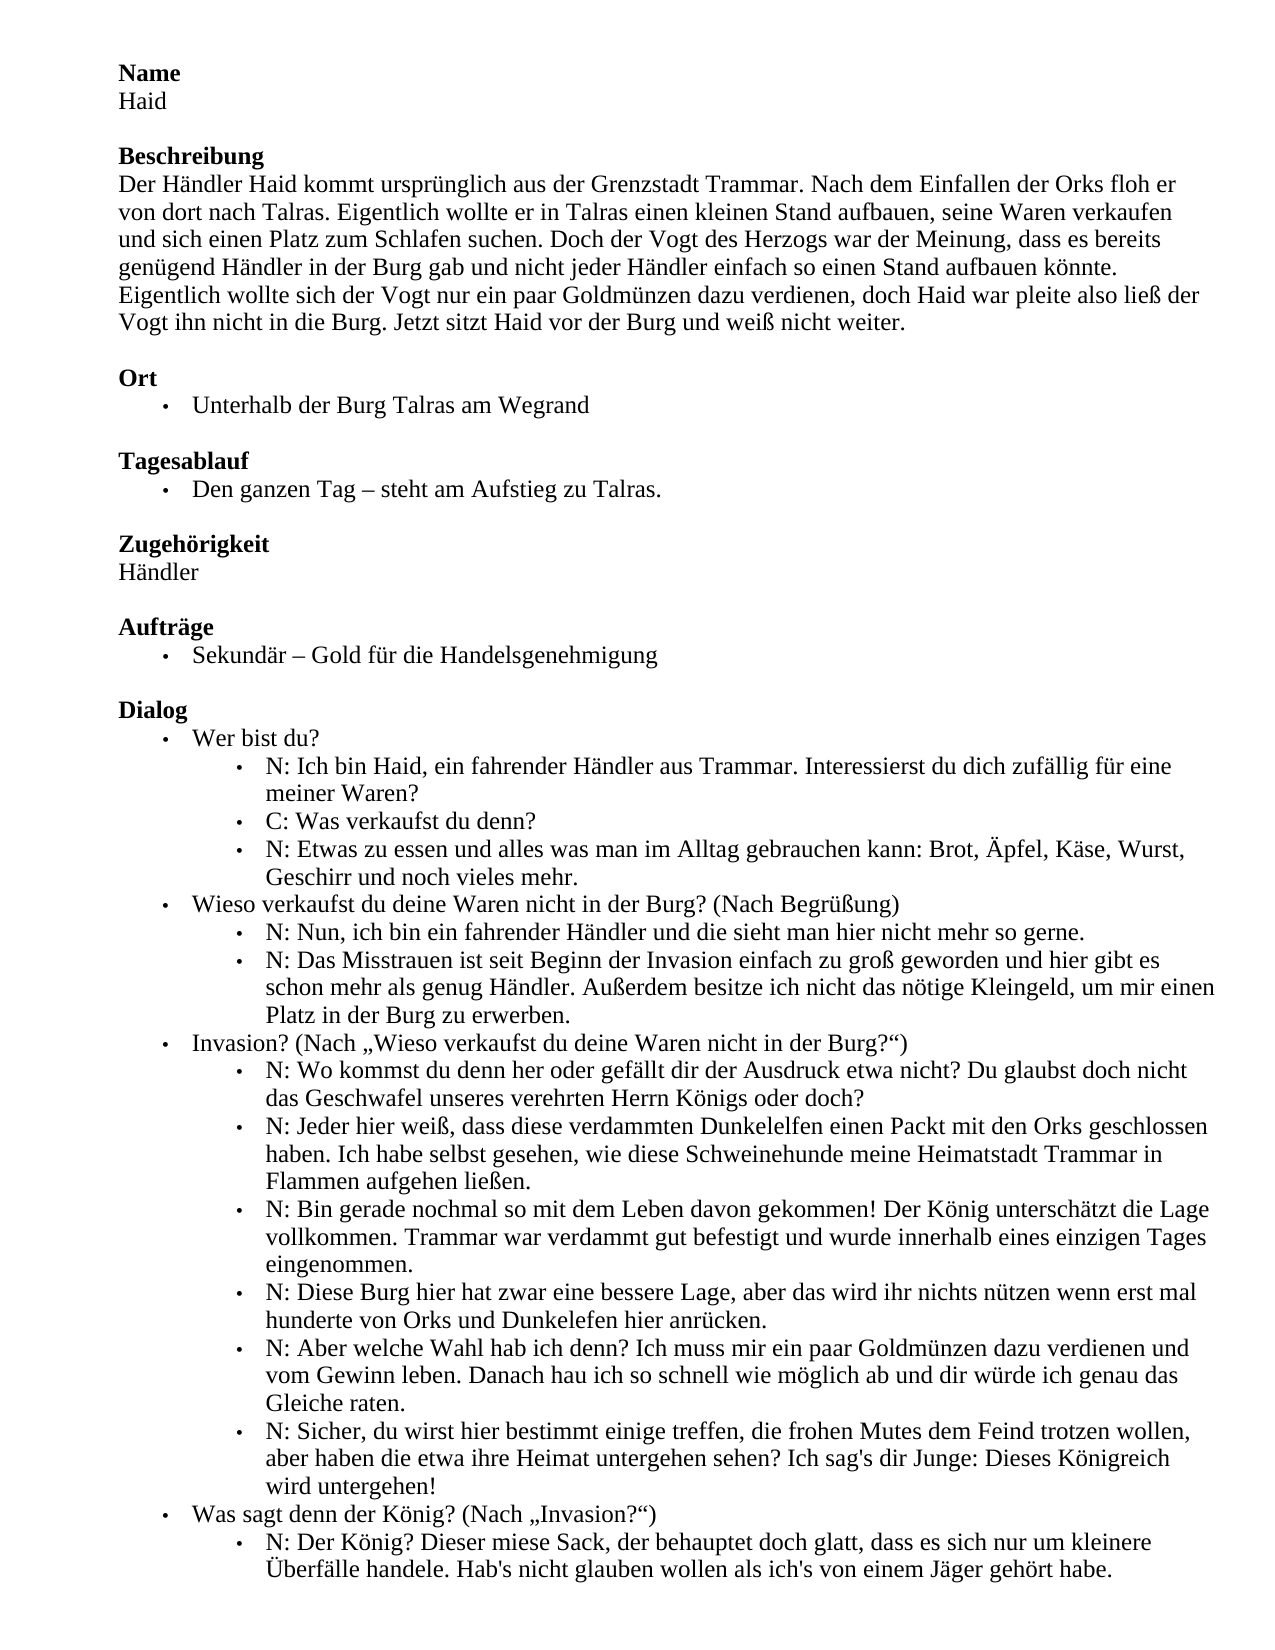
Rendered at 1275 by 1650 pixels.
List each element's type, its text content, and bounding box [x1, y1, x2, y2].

list Sekundär – Gold für die Handelsgenehmigung [162, 641, 1216, 669]
list Wer bist du? [162, 724, 1216, 752]
list N: Aber welche Wahl hab ich denn? Ich muss mir ein paar Goldmünzen dazu verdienen und vom Gewinn leben. Danach hau ich so schnell wie möglich ab und dir würde ich genau das Gleiche raten. [236, 1334, 1216, 1417]
text Dialog [118, 669, 1216, 724]
list Was sagt denn der König? (Nach „Invasion?“) [162, 1500, 1216, 1528]
text Zugehörigkeit Händler Aufträge [118, 502, 1216, 641]
list N: Wo kommst du denn her oder gefällt dir der Ausdruck etwa nicht? Du glaubst doch nicht das Geschwafel unseres verehrten Herrn Königs oder doch? [236, 1057, 1216, 1112]
list Invasion? (Nach „Wieso verkaufst du deine Waren nicht in der Burg?“) [162, 1029, 1216, 1057]
list N: Sicher, du wirst hier bestimmt einige treffen, die frohen Mutes dem Feind trotzen wollen, aber haben die etwa ihre Heimat untergehen sehen? Ich sag's dir Junge: Dieses Königreich wird untergehen! [236, 1417, 1216, 1500]
list Den ganzen Tag – steht am Aufstieg zu Talras. [162, 475, 1216, 502]
text Tagesablauf [118, 419, 1216, 475]
list Unterhalb der Burg Talras am Wegrand [162, 392, 1216, 419]
list Wieso verkaufst du deine Waren nicht in der Burg? (Nach Begrüßung) [162, 890, 1216, 918]
list N: Bin gerade nochmal so mit dem Leben davon gekommen! Der König unterschätzt die Lage vollkommen. Trammar war verdammt gut befestigt und wurde innerhalb eines einzigen Tages eingenommen. [236, 1195, 1216, 1278]
list N: Etwas zu essen und alles was man im Alltag gebrauchen kann: Brot, Äpfel, Käse, Wurst, Geschirr und noch vieles mehr. [236, 835, 1216, 890]
list N: Diese Burg hier hat zwar eine bessere Lage, aber das wird ihr nichts nützen wenn erst mal hunderte von Orks und Dunkelefen hier anrücken. [236, 1278, 1216, 1334]
list N: Jeder hier weiß, dass diese verdammten Dunkelelfen einen Packt mit den Orks geschlossen haben. Ich habe selbst gesehen, wie diese Schweinehunde meine Heimatstadt Trammar in Flammen aufgehen ließen. [236, 1112, 1216, 1195]
list C: Was verkaufst du denn? [236, 807, 1216, 835]
list N: Nun, ich bin ein fahrender Händler und die sieht man hier nicht mehr so gerne. [236, 918, 1216, 946]
list N: Der König? Dieser miese Sack, der behauptet doch glatt, dass es sich nur um kleinere Überfälle handele. Hab's nicht glauben wollen als ich's von einem Jäger gehört habe. [236, 1528, 1216, 1583]
list N: Das Misstrauen ist seit Beginn der Invasion einfach zu groß geworden und hier gibt es schon mehr als genug Händler. Außerdem besitze ich nicht das nötige Kleingeld, um mir einen Platz in der Burg zu erwerben. [236, 946, 1216, 1029]
text Name Haid Beschreibung Der Händler Haid kommt ursprünglich aus der Grenzstadt Trammar. Nach dem Einfallen der Orks floh er von dort nach Talras. Eigentlich wollte er in Talras einen kleinen Stand aufbauen, seine Waren verkaufen und sich einen Platz zum Schlafen suchen. Doch der Vogt des Herzogs war der Meinung, dass es bereits genügend Händler in der Burg gab und nicht jeder Händler einfach so einen Stand aufbauen könnte. Eigentlich wollte sich der Vogt nur ein paar Goldmünzen dazu verdienen, doch Haid war pleite also ließ der Vogt ihn nicht in die Burg. Jetzt sitzt Haid vor der Burg und weiß nicht weiter. Ort [118, 59, 1216, 392]
list N: Ich bin Haid, ein fahrender Händler aus Trammar. Interessierst du dich zufällig für eine meiner Waren? [236, 752, 1216, 807]
